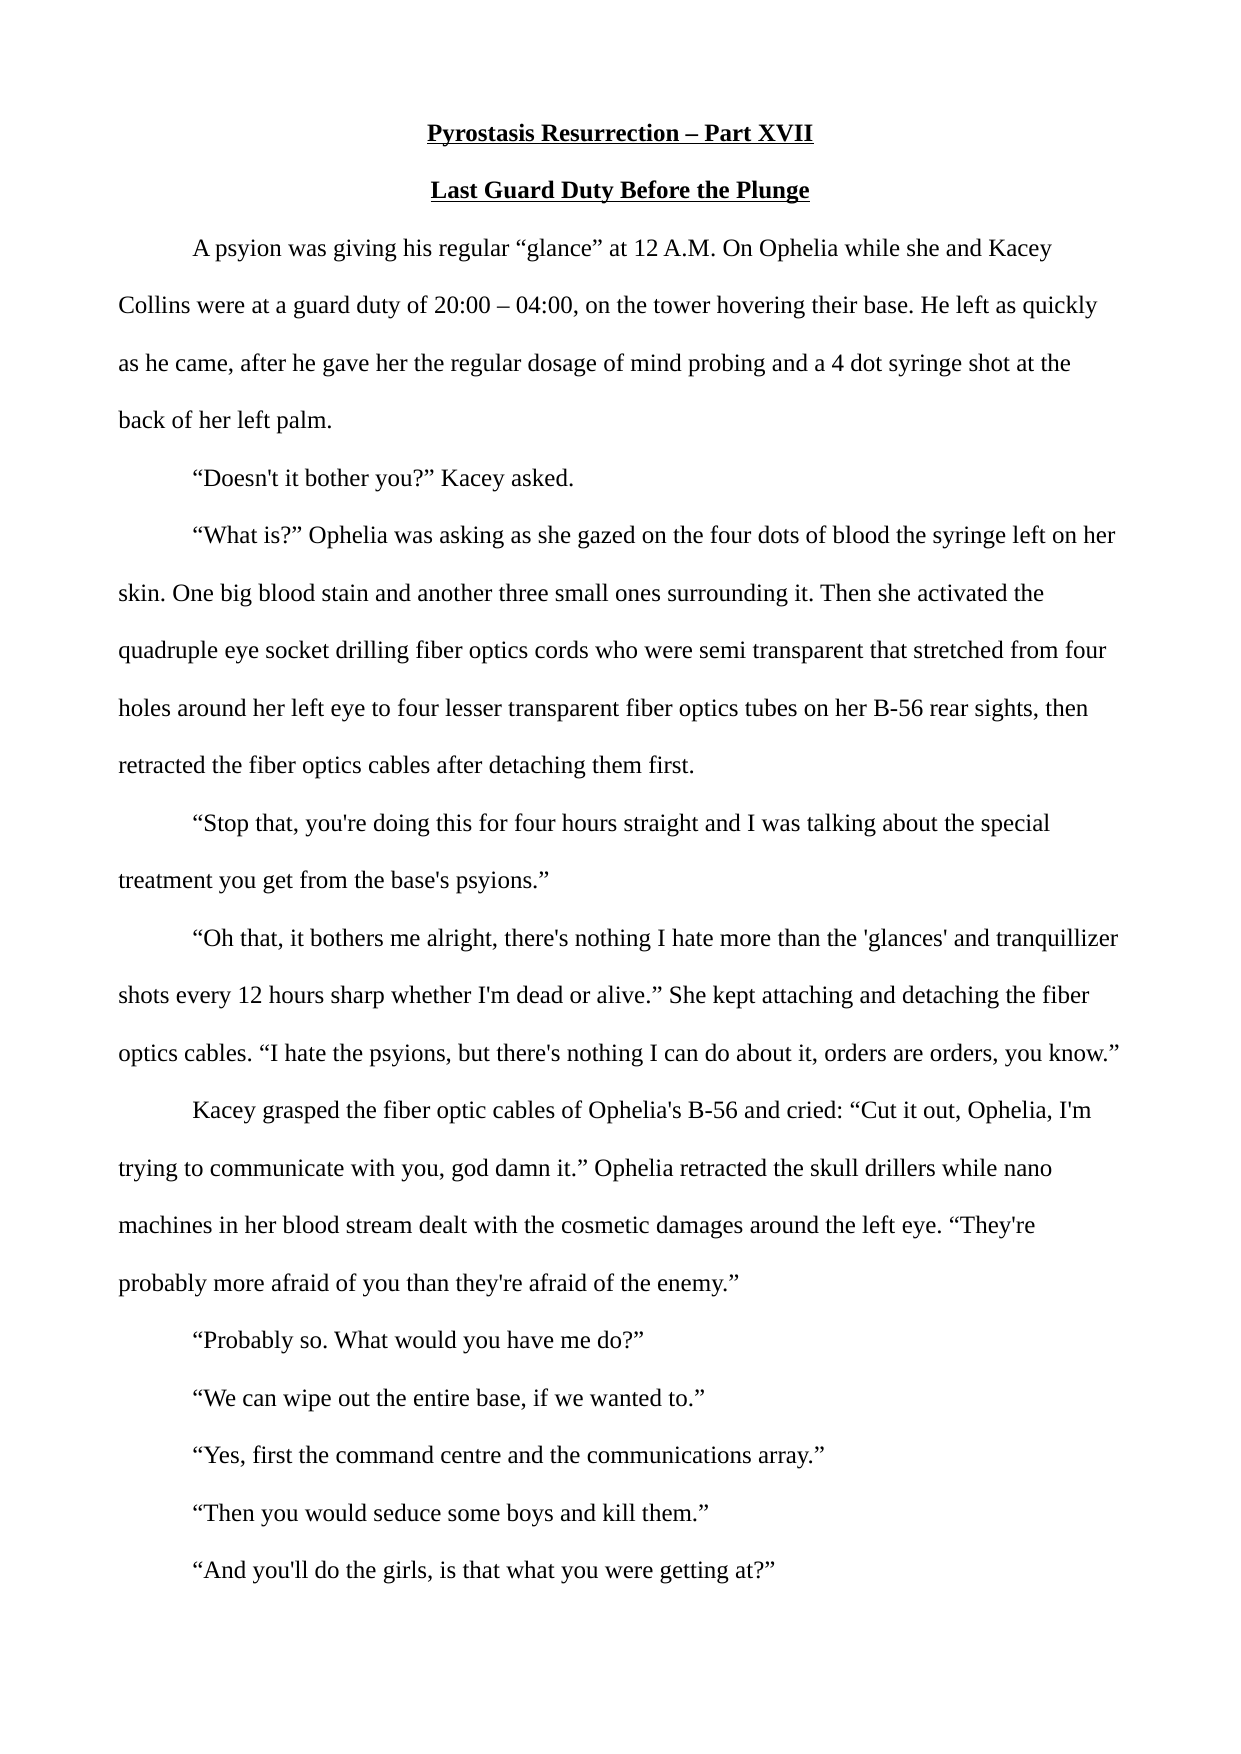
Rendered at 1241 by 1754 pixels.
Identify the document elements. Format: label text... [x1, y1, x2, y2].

text “Probably so. What would you have me do?” [118, 1326, 1122, 1354]
text “And you'll do the girls, is that what you were getting at?” [118, 1556, 1122, 1584]
text “Stop that, you're doing this for four hours straight and I was talking about the special treatment you get from the base's psyions.” [118, 808, 1122, 894]
text A psyion was giving his regular “glance” at 12 A.M. On Ophelia while she and Kacey Collins were at a guard duty of 20:00 – 04:00, on the tower hovering their base. He left as quickly as he came, after he gave her the regular dosage of mind probing and a 4 dot syringe shot at the back of her left palm. [118, 233, 1122, 434]
text “Oh that, it bothers me alright, there's nothing I hate more than the 'glances' and tranquillizer shots every 12 hours sharp whether I'm dead or alive.” She kept attaching and detaching the fiber optics cables. “I hate the psyions, but there's nothing I can do about it, orders are orders, you know.” [118, 923, 1122, 1067]
text Pyrostasis Resurrection – Part XVII [118, 118, 1122, 147]
text “Then you would seduce some boys and kill them.” [118, 1498, 1122, 1527]
text “Yes, first the command centre and the communications array.” [118, 1441, 1122, 1469]
text “We can wipe out the entire base, if we wanted to.” [118, 1383, 1122, 1412]
text Last Guard Duty Before the Plunge [118, 176, 1122, 204]
text “What is?” Ophelia was asking as she gazed on the four dots of blood the syringe left on her skin. One big blood stain and another three small ones surrounding it. Then she activated the quadruple eye socket drilling fiber optics cords who were semi transparent that stretched from four holes around her left eye to four lesser transparent fiber optics tubes on her B-56 rear sights, then retracted the fiber optics cables after detaching them first. [118, 521, 1122, 779]
text “Doesn't it bother you?” Kacey asked. [118, 463, 1122, 492]
text Kacey grasped the fiber optic cables of Ophelia's B-56 and cried: “Cut it out, Ophelia, I'm trying to communicate with you, god damn it.” Ophelia retracted the skull drillers while nano machines in her blood stream dealt with the cosmetic damages around the left eye. “They're probably more afraid of you than they're afraid of the enemy.” [118, 1096, 1122, 1297]
